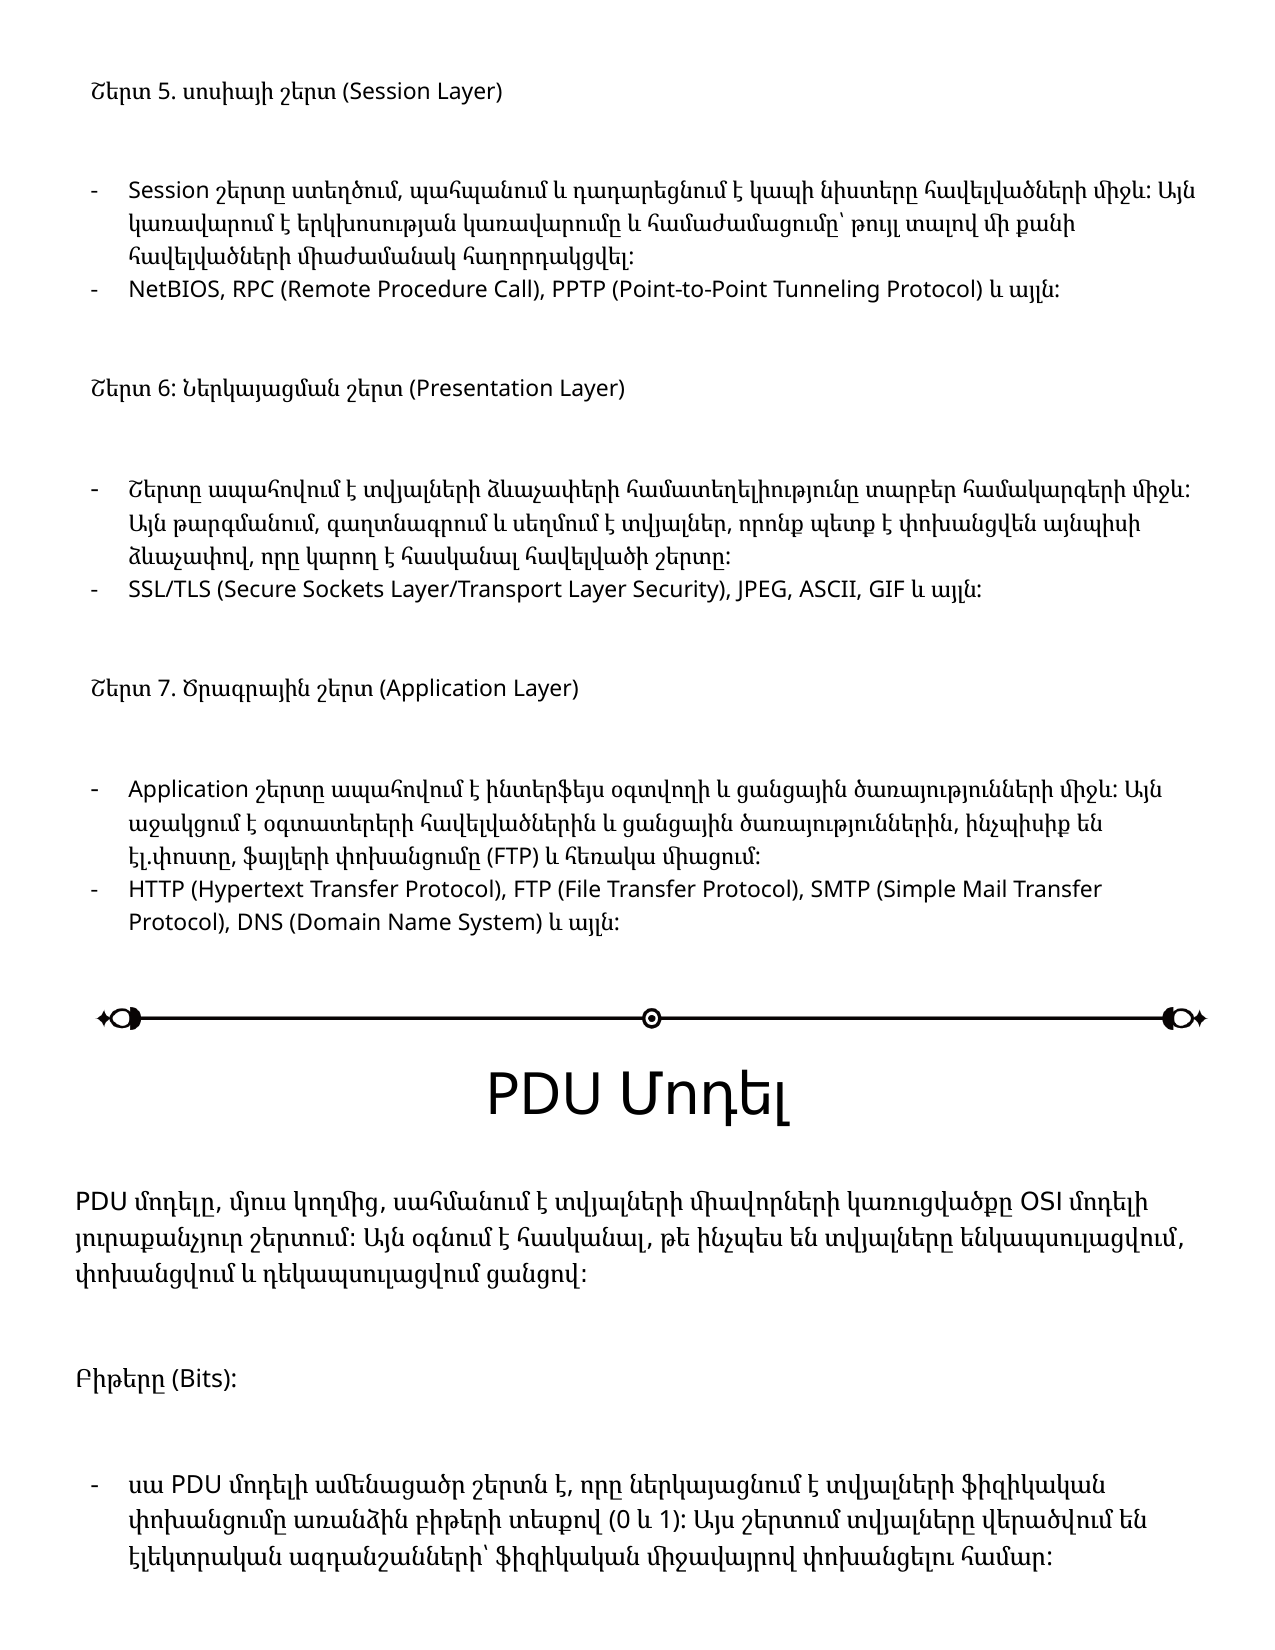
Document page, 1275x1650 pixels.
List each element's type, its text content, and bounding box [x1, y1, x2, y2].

text Շերտ 6: Ներկայացման շերտ (Presentation Layer) [91, 372, 1200, 403]
title PDU Մոդել [75, 1052, 1200, 1131]
text Շերտ 7. Ծրագրային շերտ (Application Layer) [91, 672, 1200, 703]
list Session շերտը ստեղծում, պահպանում և դադարեցնում է կապի նիստերը հավելվածների միջև: Այն կառավարում է երկխոսության կառավարումը և համաժամացումը՝ թույլ տալով մի քանի հավելվածների միաժամանակ հաղորդակցվել: [91, 174, 1200, 271]
text PDU մոդելը, մյուս կողմից, սահմանում է տվյալների միավորների կառուցվածքը OSI մոդելի յուրաքանչյուր շերտում: Այն օգնում է հասկանալ, թե ինչպես են տվյալները ենկապսուլացվում, փոխանցվում և դեկապսուլացվում ցանցով: [75, 1184, 1200, 1290]
list NetBIOS, RPC (Remote Procedure Call), PPTP (Point-to-Point Tunneling Protocol) և այլն: [91, 273, 1200, 304]
text Բիթերը (Bits): [75, 1361, 1200, 1395]
list HTTP (Hypertext Transfer Protocol), FTP (File Transfer Protocol), SMTP (Simple Mail Transfer Protocol), DNS (Domain Name System) և այլն: [91, 873, 1200, 937]
list Շերտը ապահովում է տվյալների ձևաչափերի համատեղելիությունը տարբեր համակարգերի միջև: Այն թարգմանում, գաղտնագրում և սեղմում է տվյալներ, որոնք պետք է փոխանցվեն այնպիսի ձևաչափով, որը կարող է հասկանալ հավելվածի շերտը: [91, 471, 1200, 571]
list Application շերտը ապահովում է ինտերֆեյս օգտվողի և ցանցային ծառայությունների միջև: Այն աջակցում է օգտատերերի հավելվածներին և ցանցային ծառայություններին, ինչպիսիք են էլ.փոստը, ֆայլերի փոխանցումը (FTP) և հեռակա միացում: [91, 771, 1200, 871]
text Շերտ 5. սոսիայի շերտ (Session Layer) [91, 75, 1200, 106]
list սա PDU մոդելի ամենացածր շերտն է, որը ներկայացնում է տվյալների ֆիզիկական փոխանցումը առանձին բիթերի տեսքով (0 և 1): Այս շերտում տվյալները վերածվում են էլեկտրական ազդանշանների՝ ֆիզիկական միջավայրով փոխանցելու համար: [91, 1466, 1200, 1572]
list SSL/TLS (Secure Sockets Layer/Transport Layer Security), JPEG, ASCII, GIF և այլն: [91, 573, 1200, 604]
